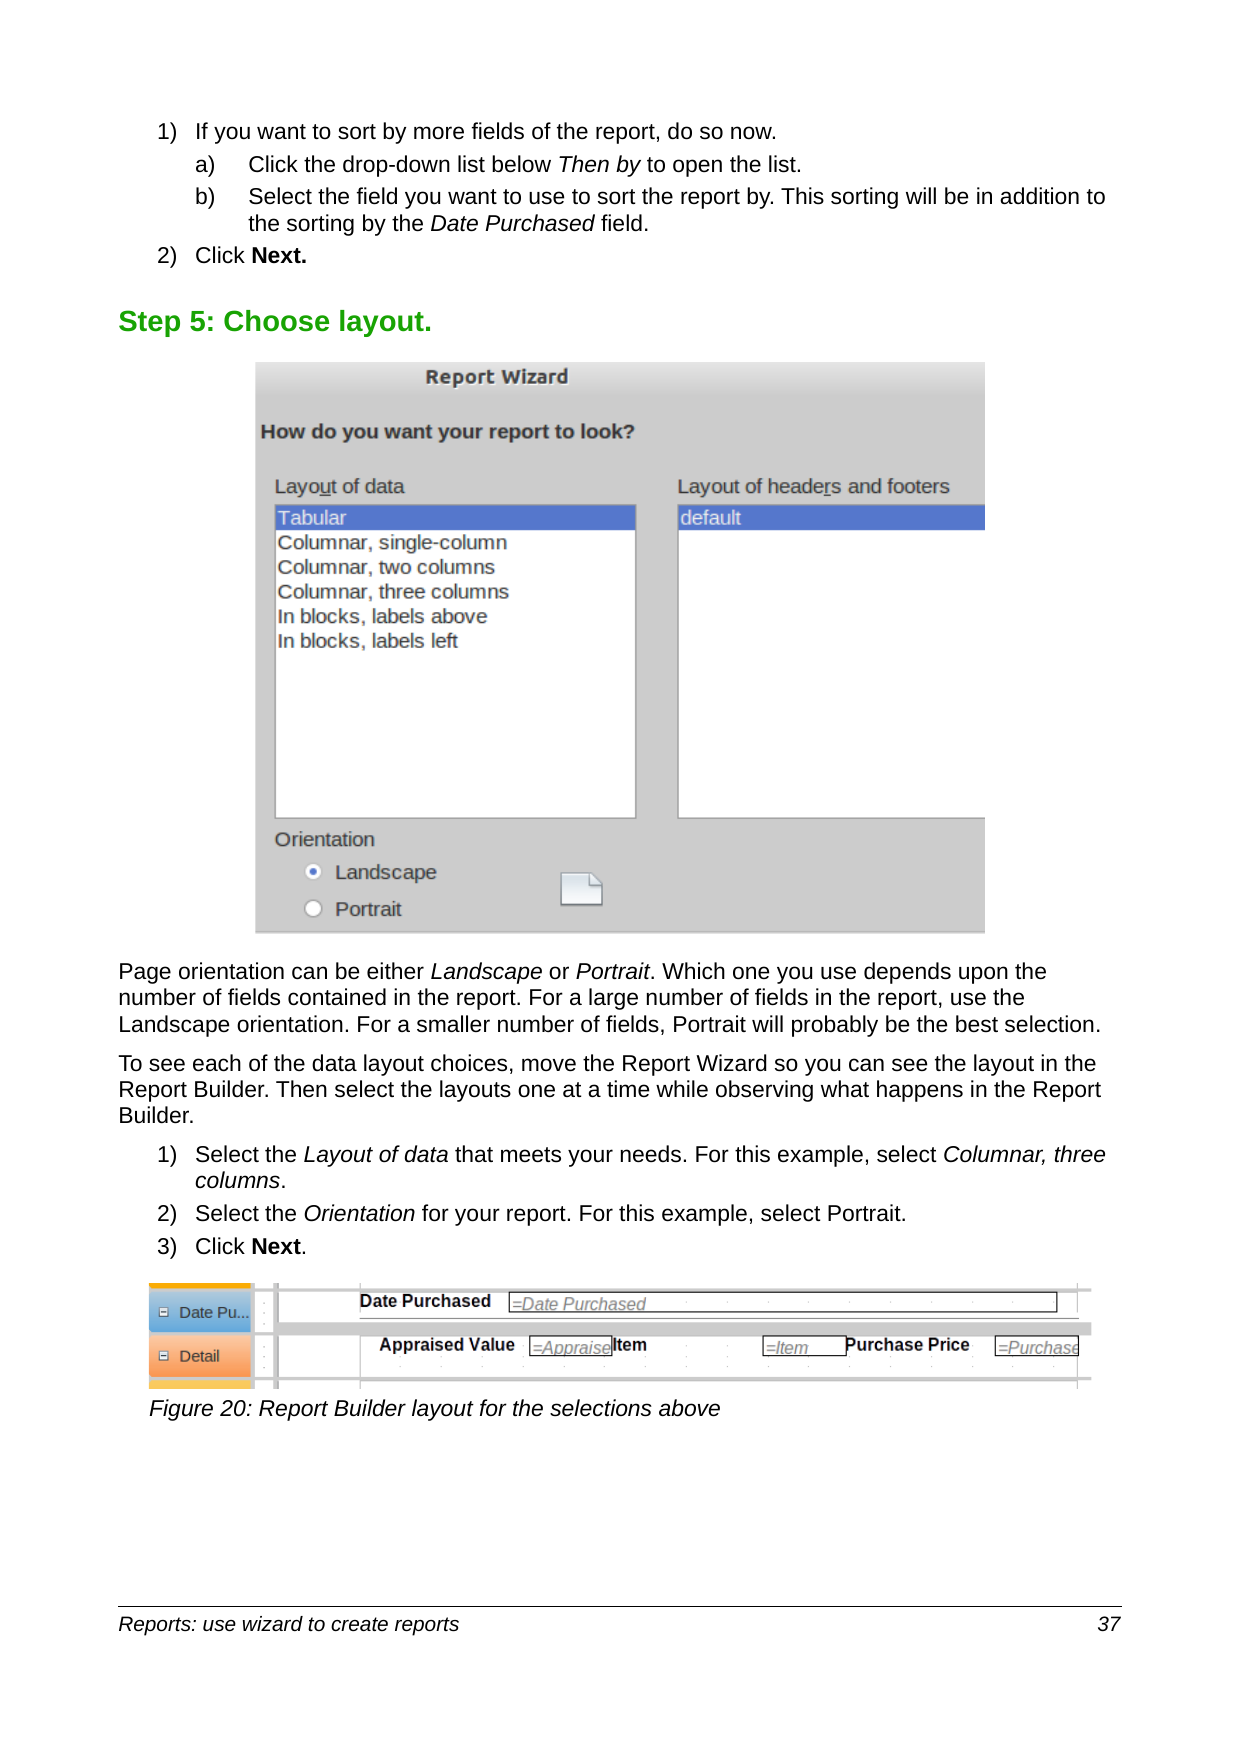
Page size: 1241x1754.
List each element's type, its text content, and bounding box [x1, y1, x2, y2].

list Select the field you want to use to sort the report by. This sorting will be in addition to the sorting by the Date Purchased field. [195, 183, 1122, 236]
list Click the drop-down list below Then by to open the list. [195, 151, 1122, 177]
list If you want to sort by more fields of the report, do so now. [177, 118, 1122, 144]
subtitle Step 5: Choose layout. [118, 304, 1122, 338]
text To see each of the data layout choices, move the Report Wizard so you can see the layout in the Report Builder. Then select the layouts one at a time while observing what happens in the Report Builder. [118, 1049, 1122, 1128]
list Click Next. [177, 1233, 1122, 1259]
list Click Next. [177, 242, 1122, 269]
list Select the Layout of data that meets your needs. For this example, select Columnar, three columns. [177, 1141, 1122, 1194]
picture [255, 362, 985, 934]
list Select the Orientation for your report. For this example, select Portrait. [177, 1200, 1122, 1226]
text Figure 20: Report Builder layout for the selections above [149, 1395, 1091, 1421]
text Page orientation can be either Landscape or Portrait. Which one you use depends upon the number of fields contained in the report. For a large number of fields in the report, use the Landscape orientation. For a smaller number of fields, Portrait will probably be the best selection. [118, 958, 1122, 1037]
picture [148, 1283, 1092, 1389]
